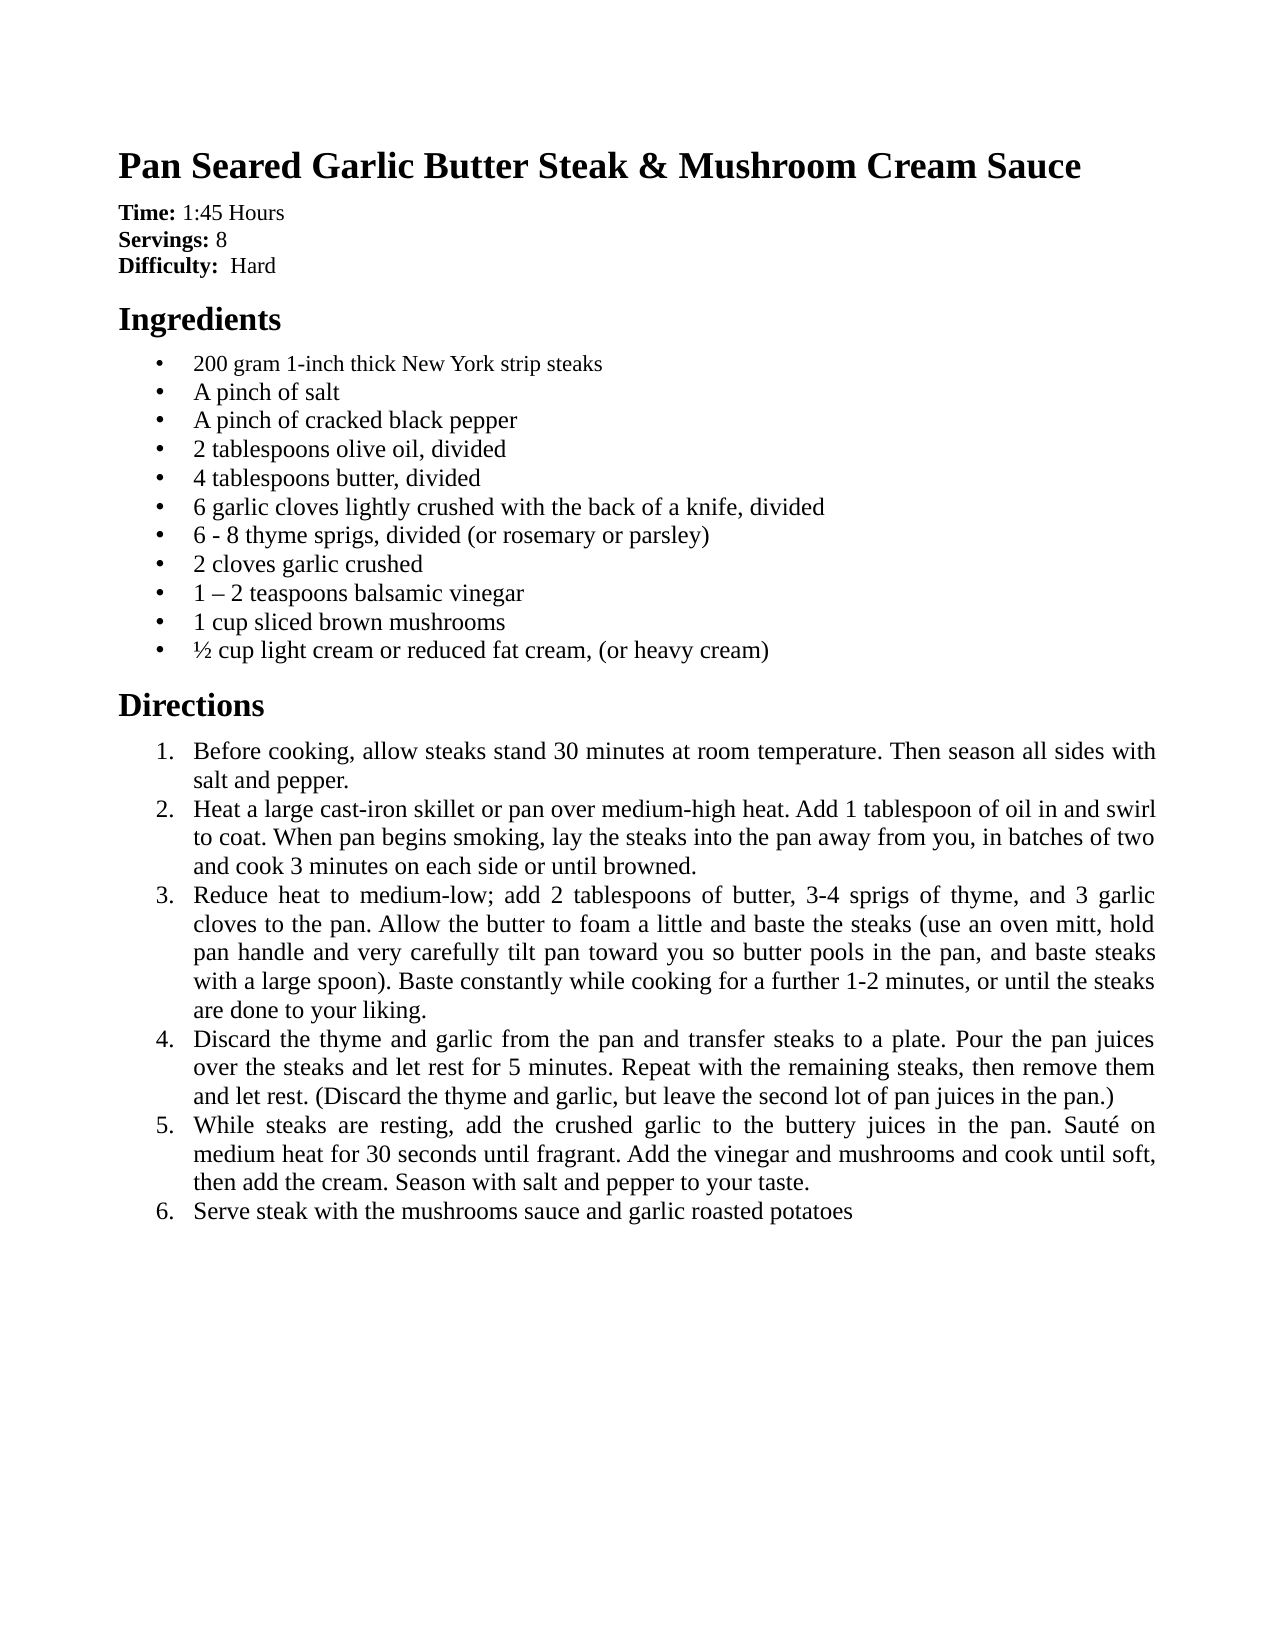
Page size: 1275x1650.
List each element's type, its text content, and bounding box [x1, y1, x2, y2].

subtitle Ingredients [118, 299, 1157, 338]
list 1 cup sliced brown mushrooms [156, 607, 1157, 635]
list 200 gram 1-inch thick New York strip steaks [156, 350, 1157, 377]
list Reduce heat to medium-low; add 2 tablespoons of butter, 3-4 sprigs of thyme, and 3 garlic cloves to the pan. Allow the butter to foam a little and baste the steaks (use an oven mitt, hold pan handle and very carefully tilt pan toward you so butter pools in the pan, and baste steaks with a large spoon). Baste constantly while cooking for a further 1-2 minutes, or until the steaks are done to your liking. [156, 880, 1157, 1024]
text Time: 1:45 Hours [118, 199, 1157, 226]
subtitle Directions [118, 685, 1157, 724]
text Servings: 8 [118, 226, 1157, 252]
subtitle Pan Seared Garlic Butter Steak & Mushroom Cream Sauce [118, 143, 1157, 187]
text Difficulty: Hard [118, 252, 1157, 278]
list A pinch of cracked black pepper [156, 405, 1157, 434]
list While steaks are resting, add the crushed garlic to the buttery juices in the pan. Sauté on medium heat for 30 seconds until fragrant. Add the vinegar and mushrooms and cook until soft, then add the cream. Season with salt and pepper to your taste. [156, 1110, 1157, 1196]
list Discard the thyme and garlic from the pan and transfer steaks to a plate. Pour the pan juices over the steaks and let rest for 5 minutes. Repeat with the remaining steaks, then remove them and let rest. (Discard the thyme and garlic, but leave the second lot of pan juices in the pan.) [156, 1024, 1157, 1110]
list Serve steak with the mushrooms sauce and garlic roasted potatoes [156, 1196, 1157, 1225]
list 2 tablespoons olive oil, divided [156, 434, 1157, 463]
list 4 tablespoons butter, divided [156, 463, 1157, 492]
list A pinch of salt [156, 377, 1157, 405]
list 2 cloves garlic crushed [156, 549, 1157, 578]
list Heat a large cast-iron skillet or pan over medium-high heat. Add 1 tablespoon of oil in and swirl to coat. When pan begins smoking, lay the steaks into the pan away from you, in batches of two and cook 3 minutes on each side or until browned. [156, 794, 1157, 880]
list ½ cup light cream or reduced fat cream, (or heavy cream) [156, 635, 1157, 664]
list 6 garlic cloves lightly crushed with the back of a knife, divided [156, 492, 1157, 520]
list 6 - 8 thyme sprigs, divided (or rosemary or parsley) [156, 520, 1157, 549]
list Before cooking, allow steaks stand 30 minutes at room temperature. Then season all sides with salt and pepper. [156, 736, 1157, 794]
list 1 – 2 teaspoons balsamic vinegar [156, 578, 1157, 607]
